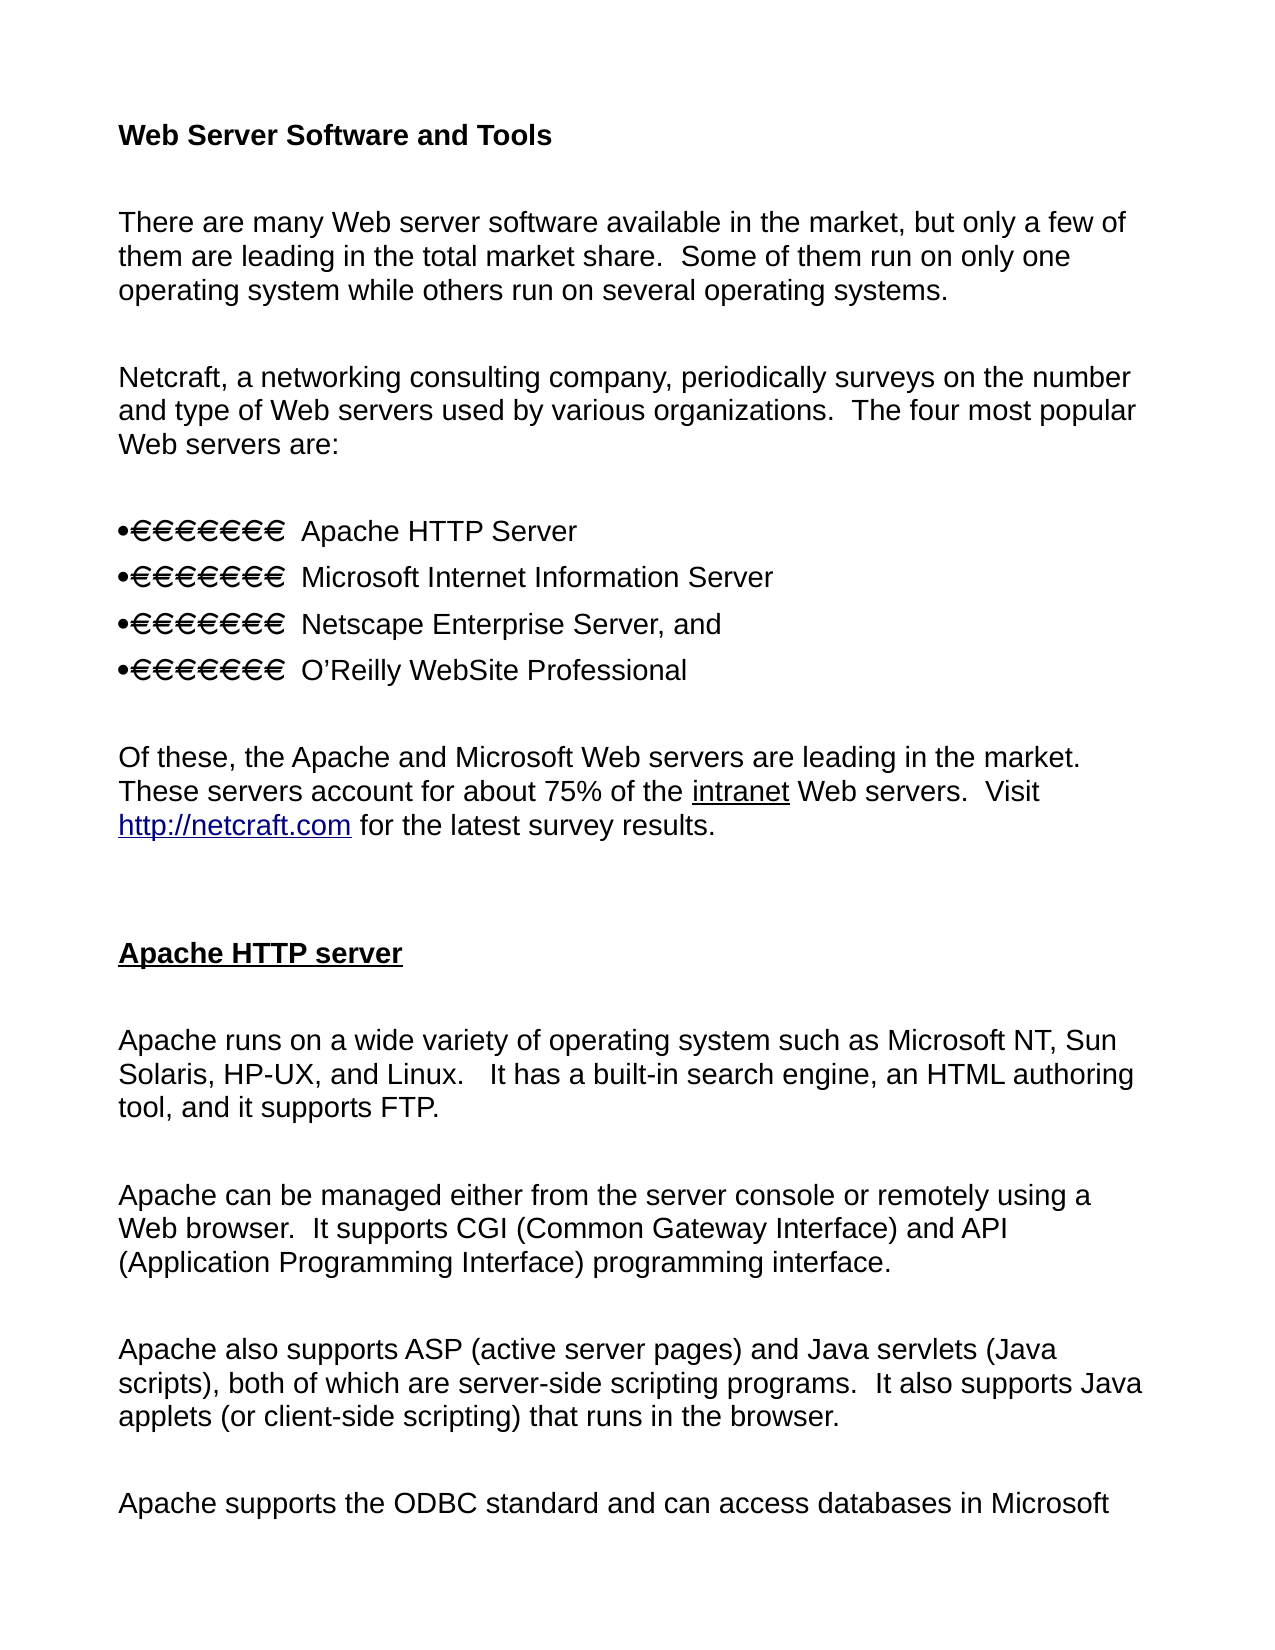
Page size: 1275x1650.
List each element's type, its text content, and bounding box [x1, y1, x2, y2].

text Apache also supports ASP (active server pages) and Java servlets (Java scripts), both of which are server-side scripting programs. It also supports Java applets (or client-side scripting) that runs in the browser. [118, 1332, 1157, 1433]
text Of these, the Apache and Microsoft Web servers are leading in the market. These servers account for about 75% of the intranet Web servers. Visit http://netcraft.com for the latest survey results. [118, 740, 1157, 841]
text Apache supports the ODBC standard and can access databases in Microsoft [118, 1486, 1157, 1520]
text · Netscape Enterprise Server, and [118, 607, 1157, 640]
text · Microsoft Internet Information Server [118, 560, 1157, 594]
text Netcraft, a networking consulting company, periodically surveys on the number and type of Web servers used by various organizations. The four most popular Web servers are: [118, 360, 1157, 460]
text Web Server Software and Tools [118, 118, 1157, 152]
text · Apache HTTP Server [118, 514, 1157, 548]
text · O’Reilly WebSite Professional [118, 653, 1157, 687]
text Apache HTTP server [118, 936, 1157, 969]
text Apache can be managed either from the server console or remotely using a Web browser. It supports CGI (Common Gateway Interface) and API (Application Programming Interface) programming interface. [118, 1178, 1157, 1278]
text Apache runs on a wide variety of operating system such as Microsoft NT, Sun Solaris, HP-UX, and Linux. It has a built-in search engine, an HTML authoring tool, and it supports FTP. [118, 1023, 1157, 1124]
text There are many Web server software available in the market, but only a few of them are leading in the total market share. Some of them run on only one operating system while others run on several operating systems. [118, 205, 1157, 306]
